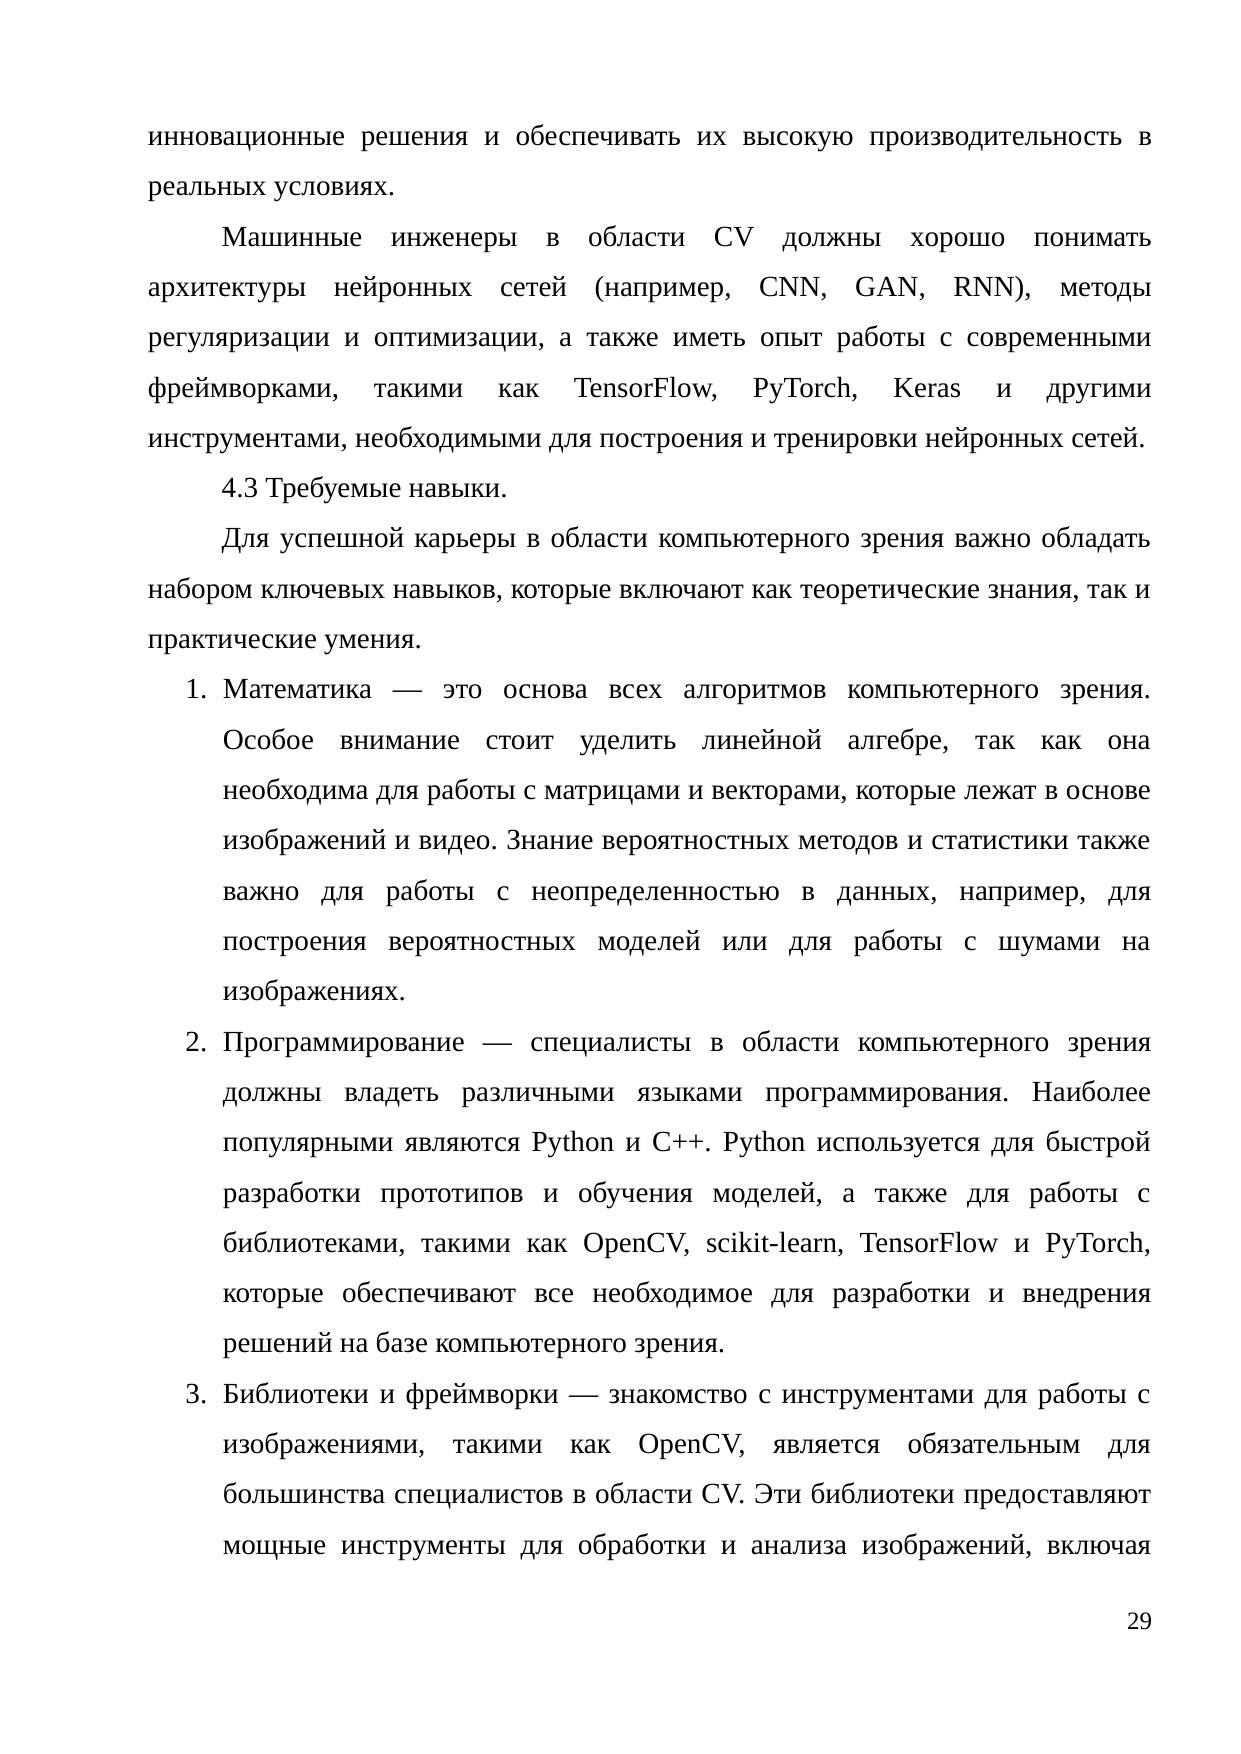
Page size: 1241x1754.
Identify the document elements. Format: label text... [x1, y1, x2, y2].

list Программирование — специалисты в области компьютерного зрения должны владеть различными языками программирования. Наиболее популярными являются Python и C++. Python используется для быстрой разработки прототипов и обучения моделей, а также для работы с библиотеками, такими как OpenCV, scikit-learn, TensorFlow и PyTorch, которые обеспечивают все необходимое для разработки и внедрения решений на базе компьютерного зрения. [185, 1024, 1152, 1359]
text Для успешной карьеры в области компьютерного зрения важно обладать набором ключевых навыков, которые включают как теоретические знания, так и практические умения. [148, 521, 1152, 655]
text 4.3 Требуемые навыки. [148, 470, 1152, 504]
text инновационные решения и обеспечивать их высокую производительность в реальных условиях. [148, 118, 1152, 202]
list Математика — это основа всех алгоритмов компьютерного зрения. Особое внимание стоит уделить линейной алгебре, так как она необходима для работы с матрицами и векторами, которые лежат в основе изображений и видео. Знание вероятностных методов и статистики также важно для работы с неопределенностью в данных, например, для построения вероятностных моделей или для работы с шумами на изображениях. [185, 672, 1152, 1007]
text Машинные инженеры в области CV должны хорошо понимать архитектуры нейронных сетей (например, CNN, GAN, RNN), методы регуляризации и оптимизации, а также иметь опыт работы с современными фреймворками, такими как TensorFlow, PyTorch, Keras и другими инструментами, необходимыми для построения и тренировки нейронных сетей. [148, 219, 1152, 453]
list Библиотеки и фреймворки — знакомство с инструментами для работы с изображениями, такими как OpenCV, является обязательным для большинства специалистов в области CV. Эти библиотеки предоставляют мощные инструменты для обработки и анализа изображений, включая [185, 1376, 1152, 1560]
